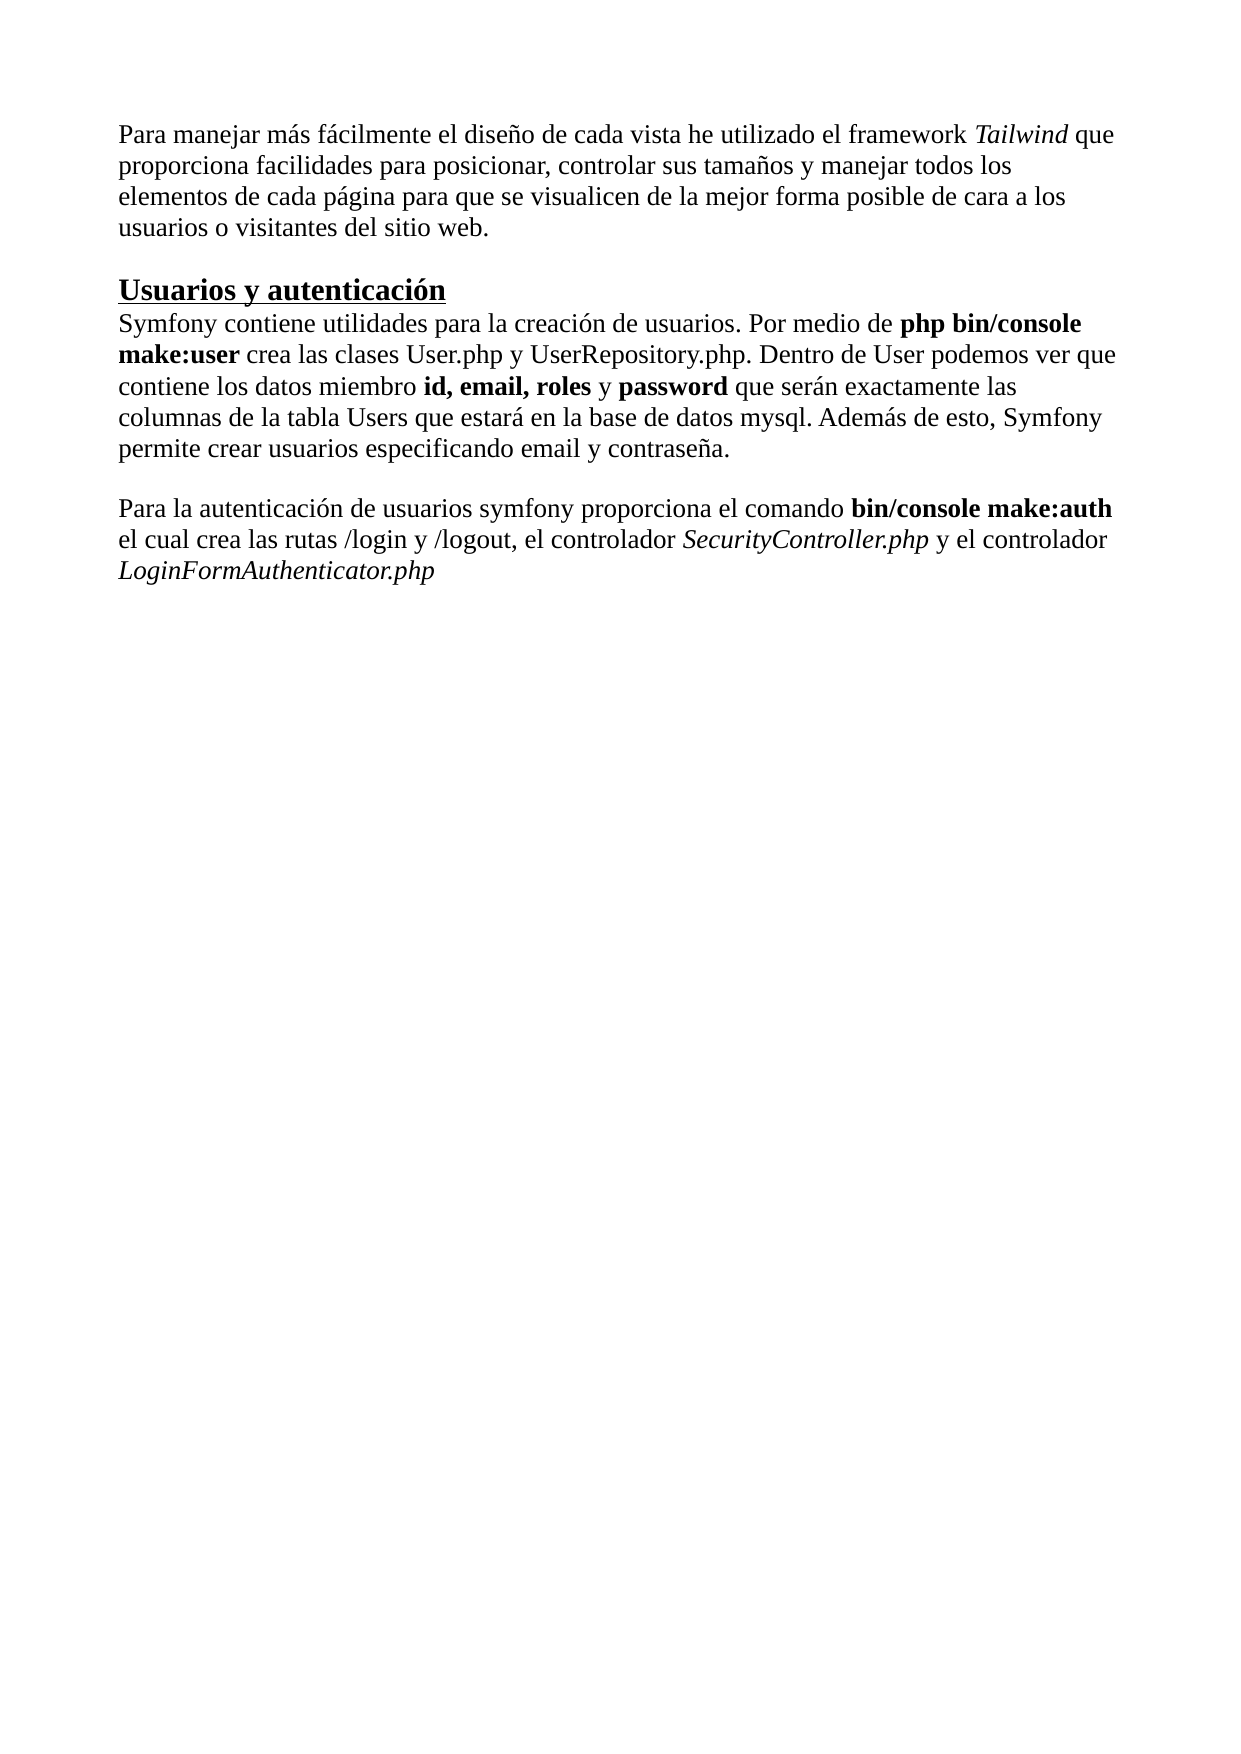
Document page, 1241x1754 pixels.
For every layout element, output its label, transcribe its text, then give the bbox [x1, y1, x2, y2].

text Symfony contiene utilidades para la creación de usuarios. Por medio de php bin/console make:user crea las clases User.php y UserRepository.php. Dentro de User podemos ver que contiene los datos miembro id, email, roles y password que serán exactamente las columnas de la tabla Users que estará en la base de datos mysql. Además de esto, Symfony permite crear usuarios especificando email y contraseña. [118, 307, 1122, 463]
text Para manejar más fácilmente el diseño de cada vista he utilizado el framework Tailwind que proporciona facilidades para posicionar, controlar sus tamaños y manejar todos los elementos de cada página para que se visualicen de la mejor forma posible de cara a los usuarios o visitantes del sitio web. [118, 118, 1122, 243]
text Para la autenticación de usuarios symfony proporciona el comando bin/console make:auth el cual crea las rutas /login y /logout, el controlador SecurityController.php y el controlador LoginFormAuthenticator.php [118, 492, 1122, 585]
text Usuarios y autenticación [118, 271, 1122, 307]
